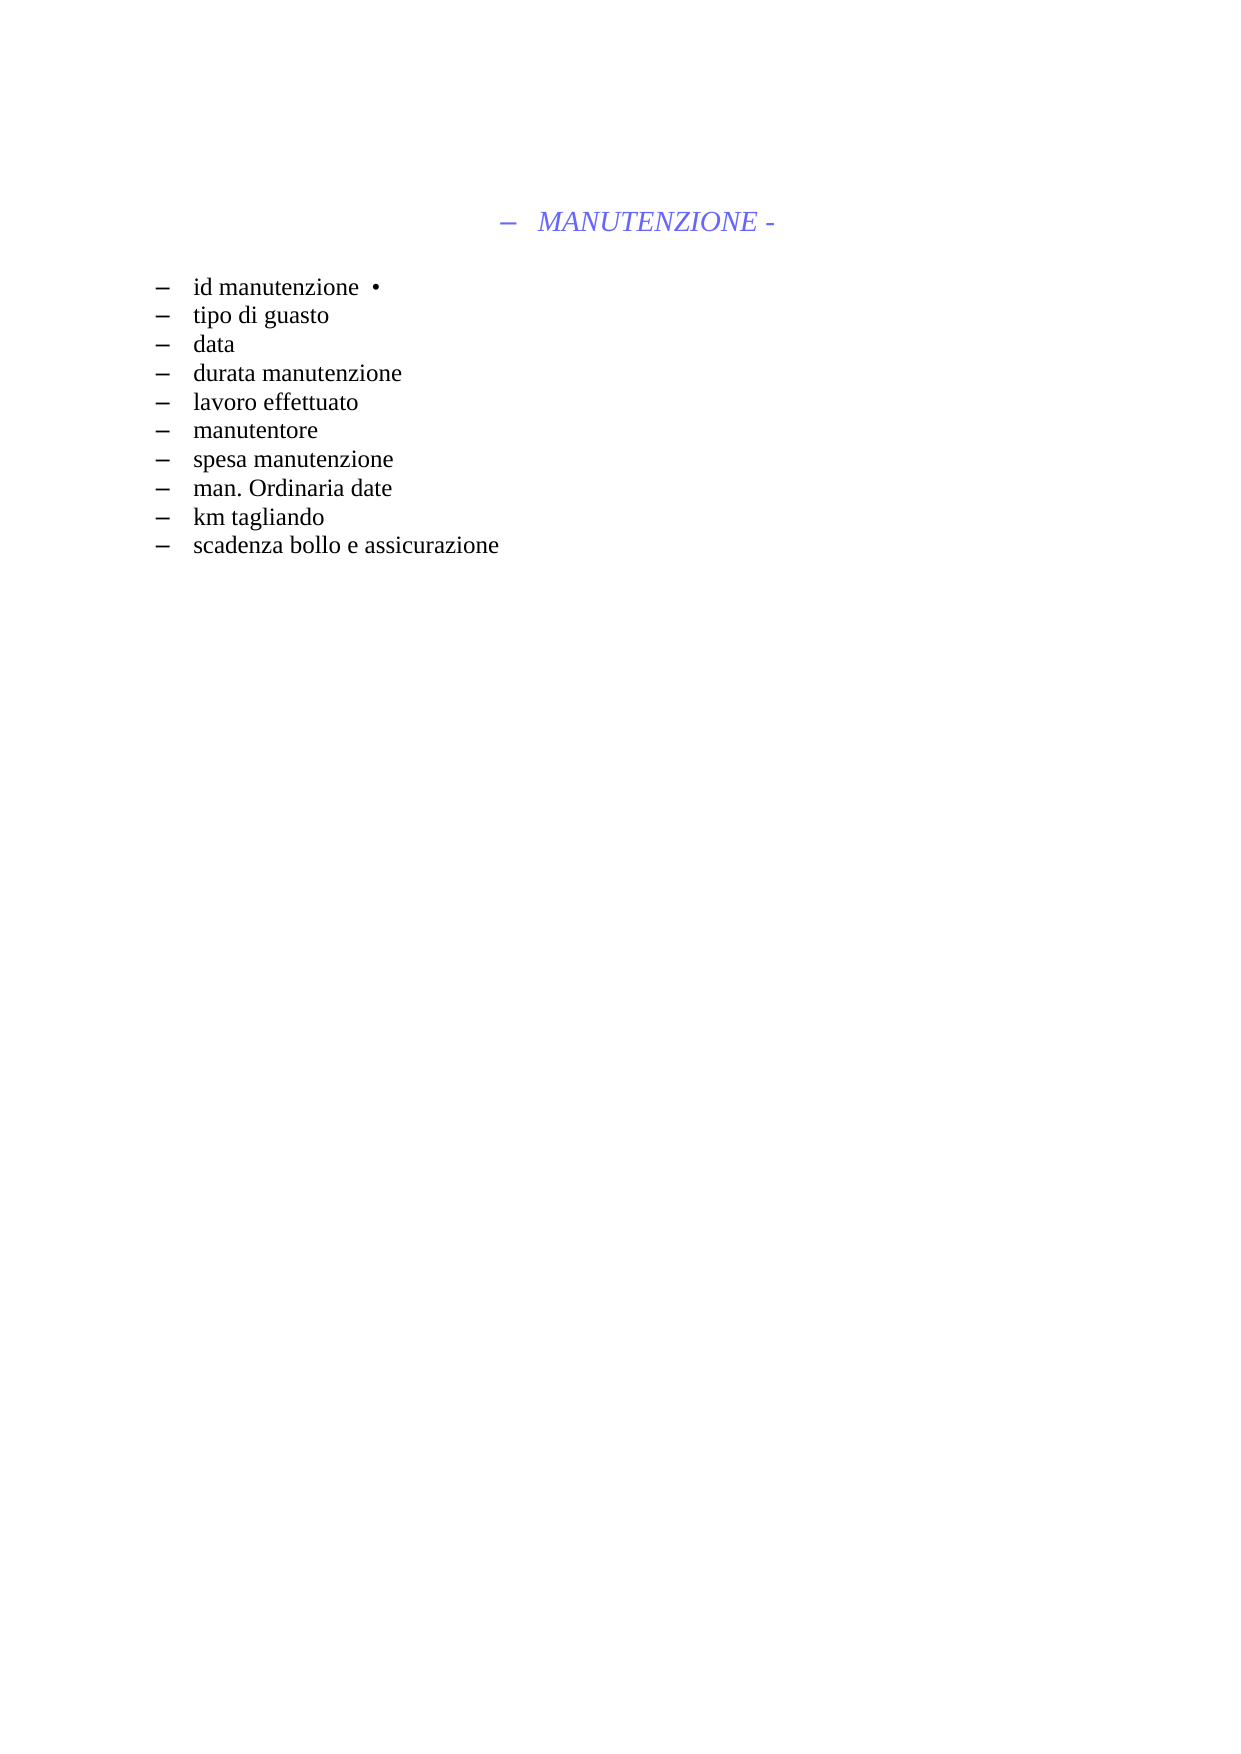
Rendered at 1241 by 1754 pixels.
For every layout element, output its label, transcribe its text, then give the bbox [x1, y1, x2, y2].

list id manutenzione • [156, 272, 1122, 300]
list man. Ordinaria date [156, 473, 1122, 502]
list spesa manutenzione [156, 444, 1122, 473]
list data [156, 329, 1122, 358]
list MANUTENZIONE - [156, 204, 1122, 238]
list tipo di guasto [156, 300, 1122, 329]
list scadenza bollo e assicurazione [156, 530, 1122, 559]
list km tagliando [156, 502, 1122, 530]
list lavoro effettuato [156, 387, 1122, 415]
list manutentore [156, 415, 1122, 444]
list durata manutenzione [156, 358, 1122, 387]
